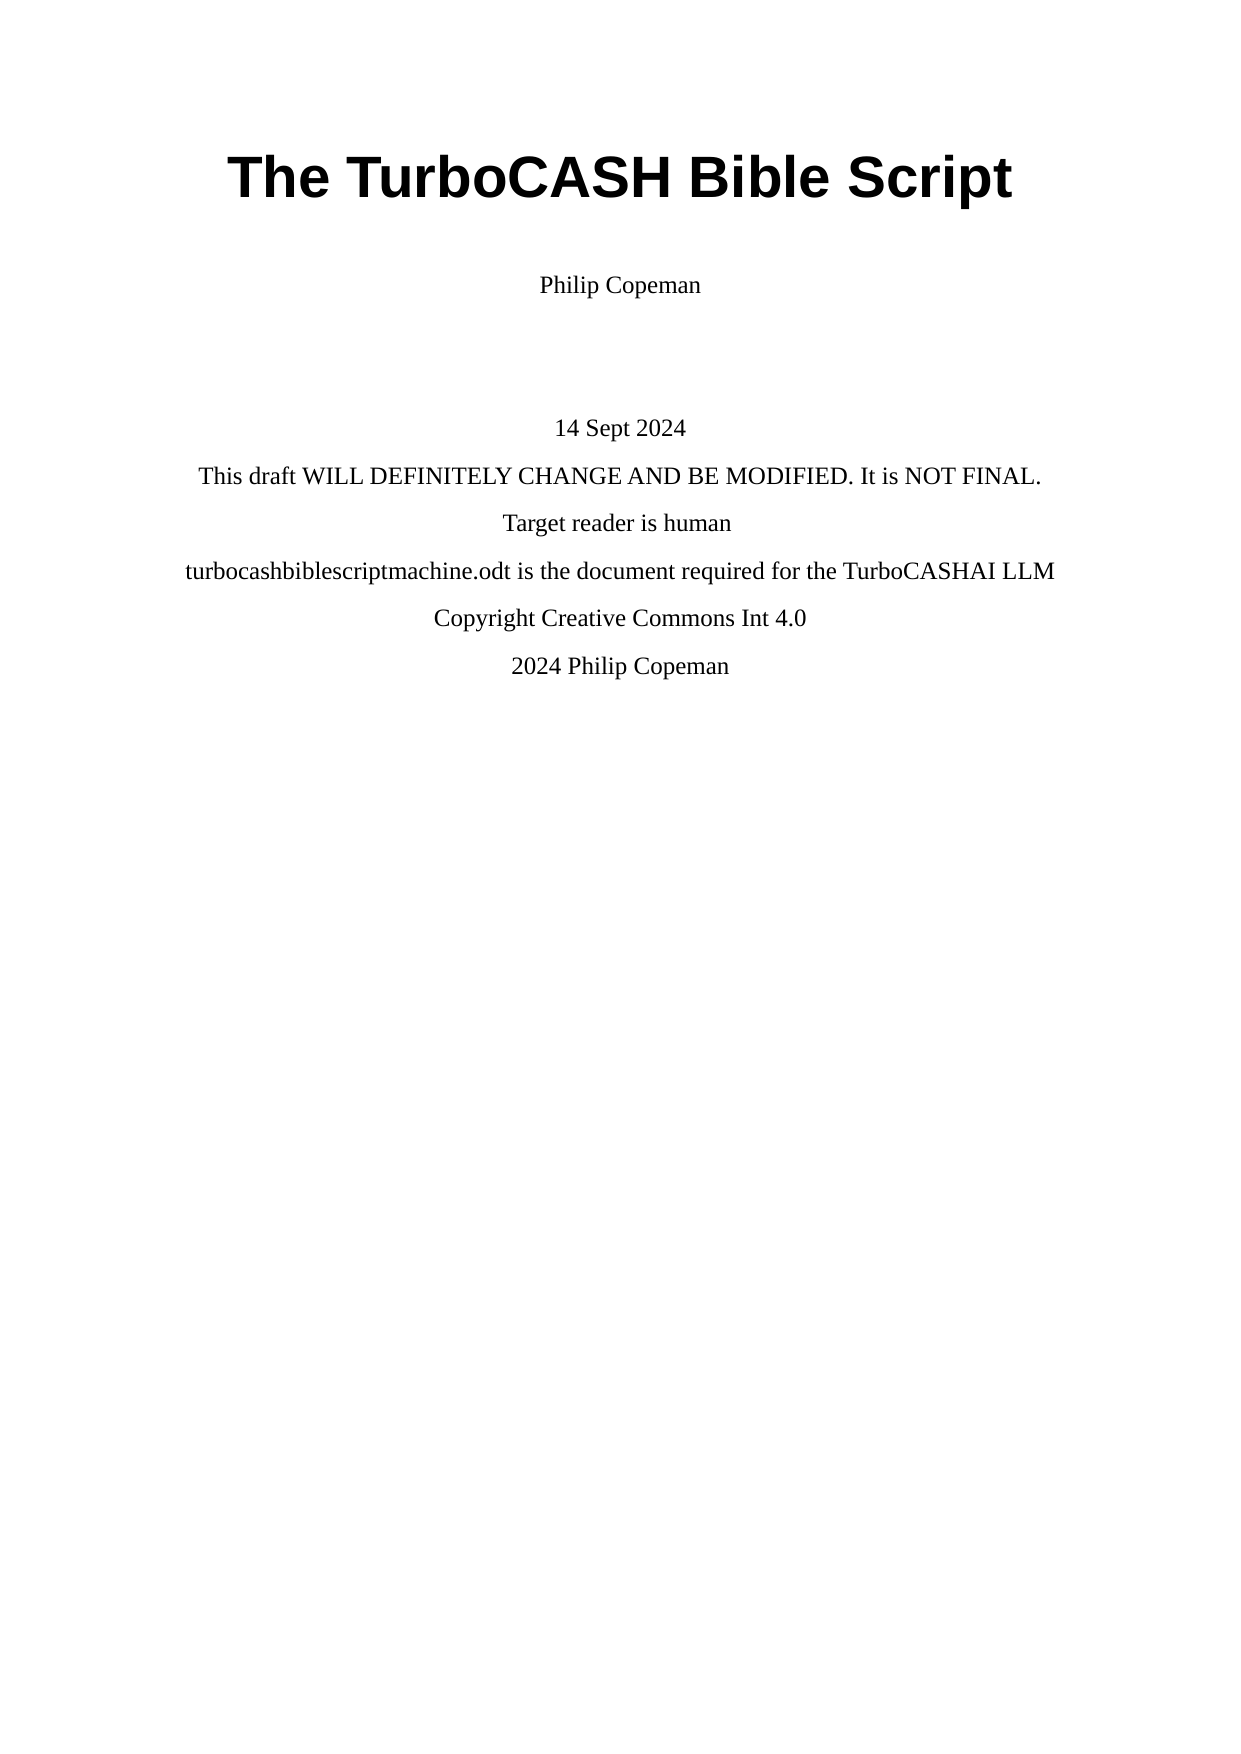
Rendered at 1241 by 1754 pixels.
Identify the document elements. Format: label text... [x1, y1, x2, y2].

text 14 Sept 2024 [118, 413, 1122, 442]
text Target reader is human [118, 508, 1122, 537]
text Philip Copeman [118, 270, 1122, 299]
text turbocashbiblescriptmachine.odt is the document required for the TurboCASHAI LLM [118, 556, 1122, 585]
title The TurboCASH Bible Script [118, 143, 1122, 210]
text Copyright Creative Commons Int 4.0 [118, 603, 1122, 632]
text 2024 Philip Copeman [118, 651, 1122, 680]
text This draft WILL DEFINITELY CHANGE AND BE MODIFIED. It is NOT FINAL. [118, 461, 1122, 489]
